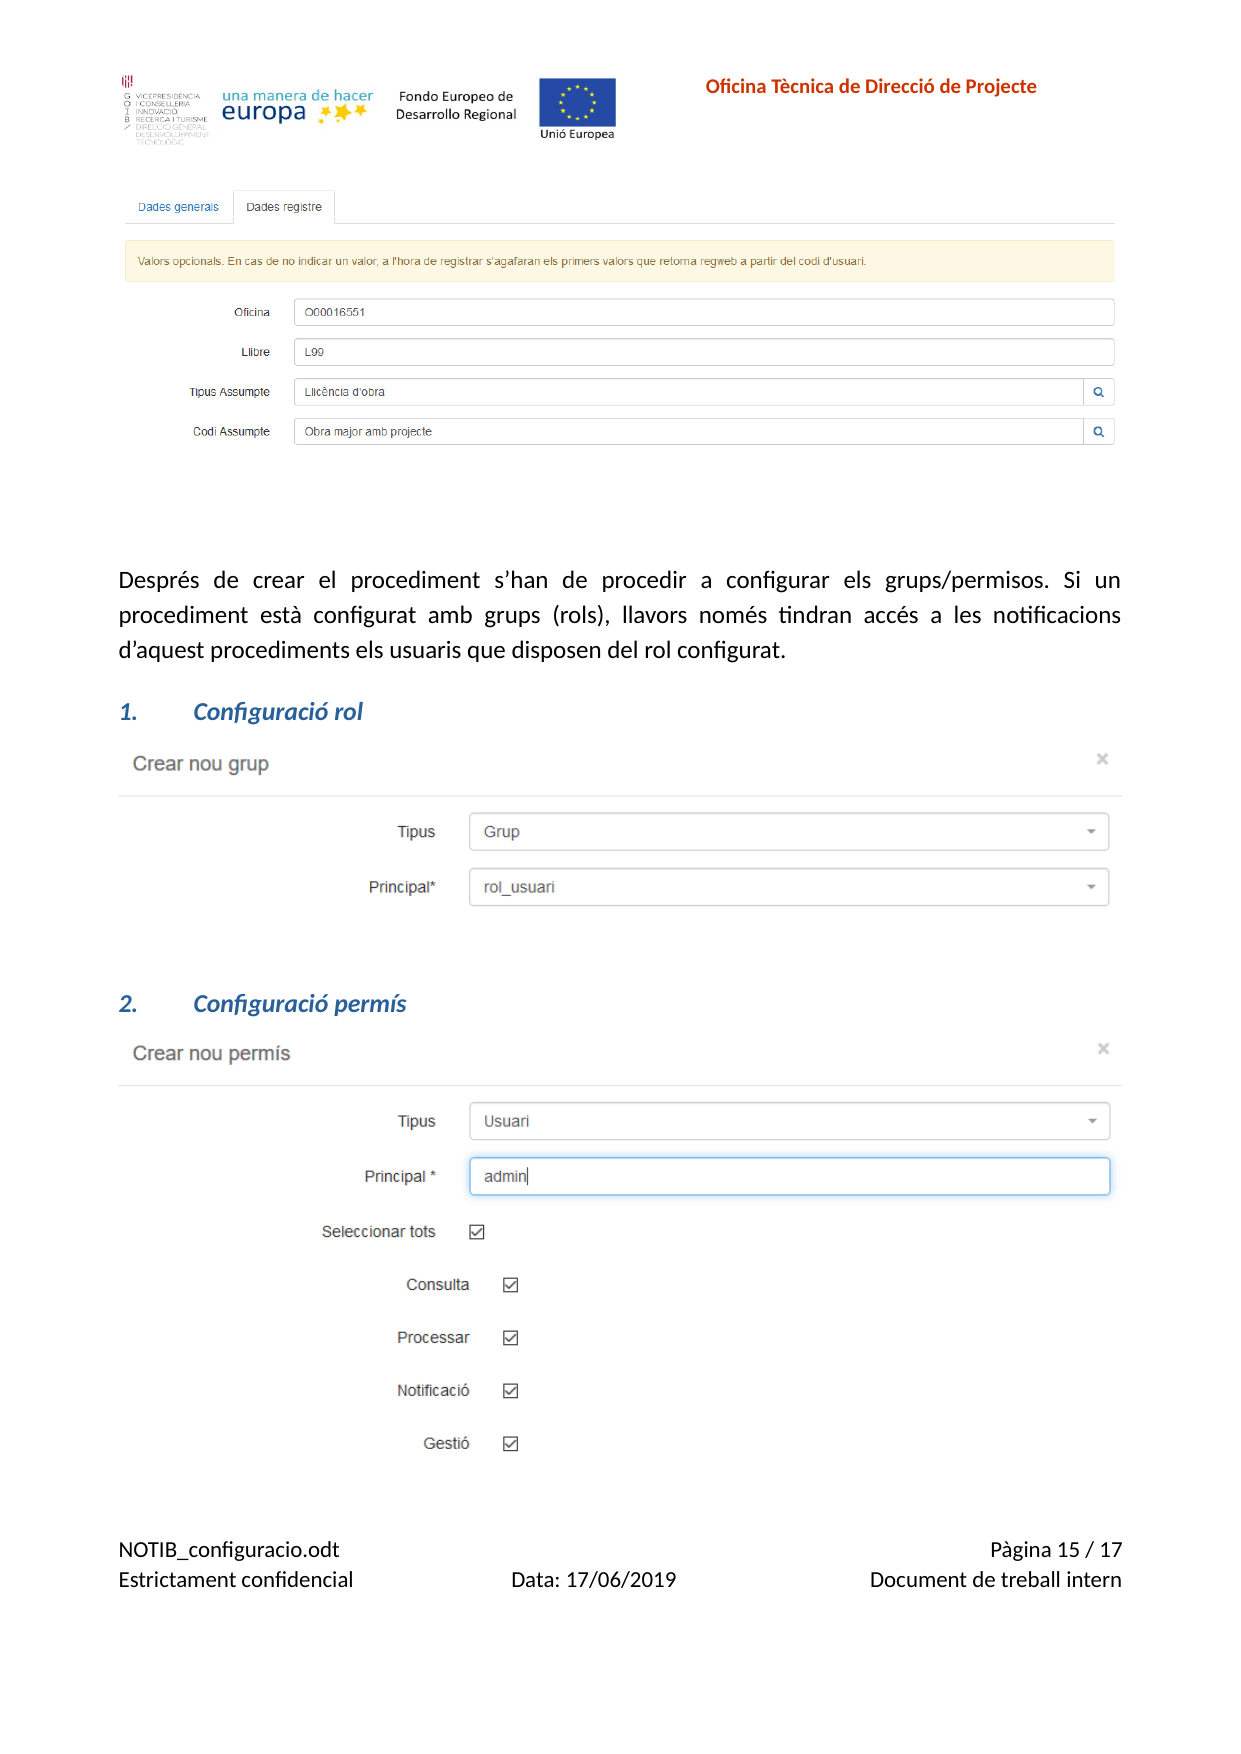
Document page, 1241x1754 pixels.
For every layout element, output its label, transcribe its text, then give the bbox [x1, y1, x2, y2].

picture [118, 178, 1123, 461]
text Després de crear el procediment s’han de procedir a configurar els grups/permisos. Si un procediment està configurat amb grups (rols), llavors només tindran accés a les notificacions d’aquest procediments els usuaris que disposen del rol configurat. [118, 564, 1122, 665]
picture [118, 739, 1123, 922]
subtitle Configuració rol [118, 696, 1122, 727]
picture [118, 73, 213, 147]
picture [219, 73, 621, 147]
subtitle Configuració permís [118, 987, 1122, 1019]
picture [118, 1031, 1123, 1476]
